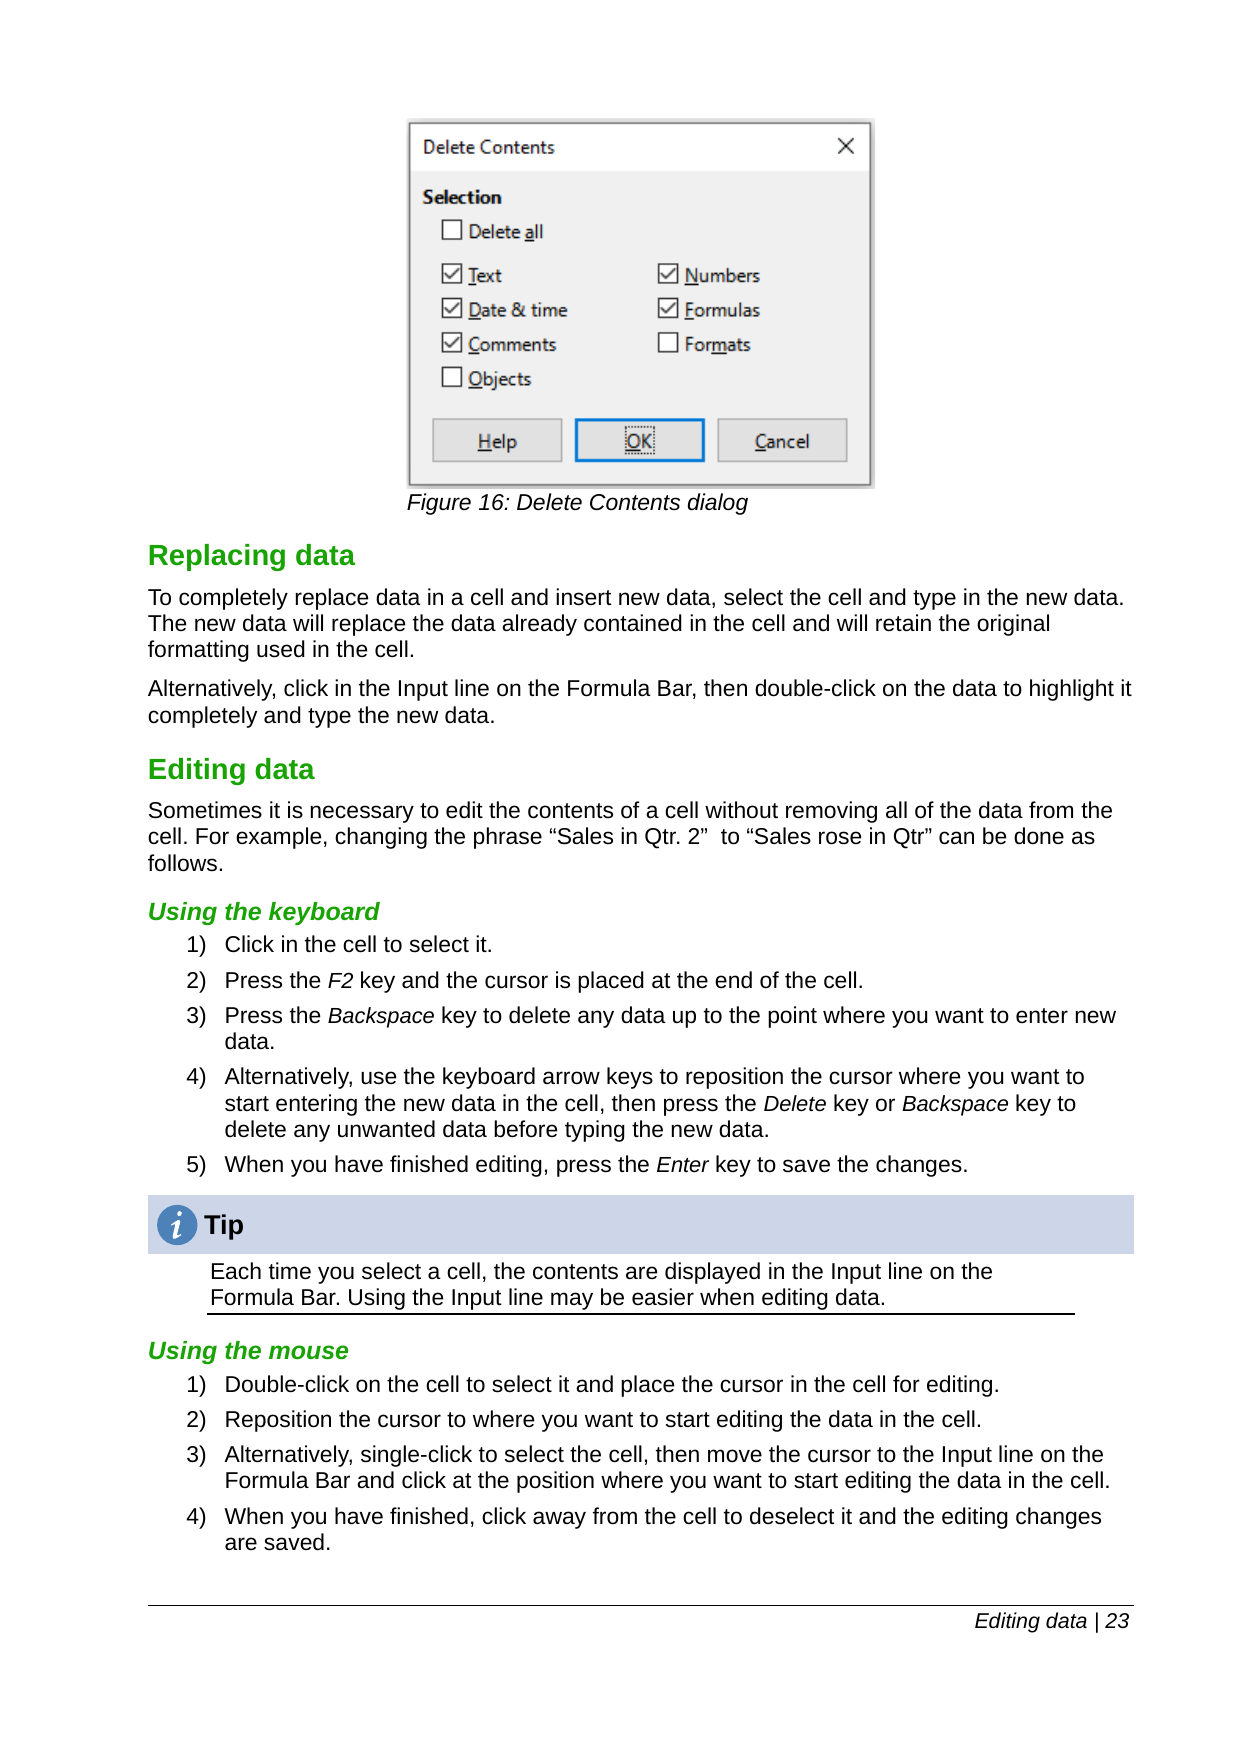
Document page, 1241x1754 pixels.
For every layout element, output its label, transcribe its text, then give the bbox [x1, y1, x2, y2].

list When you have finished editing, press the Enter key to save the changes. [207, 1151, 1134, 1178]
text To completely replace data in a cell and insert new data, select the cell and type in the new data. The new data will replace the data already contained in the cell and will retain the original formatting used in the cell. [148, 584, 1134, 663]
subtitle Replacing data [148, 538, 1134, 572]
subtitle Editing data [148, 752, 1134, 785]
subtitle Using the keyboard [148, 897, 1134, 925]
list Click in the cell to select it. [207, 931, 1134, 958]
list Press the Backspace key to delete any data up to the point where you want to enter new data. [207, 1002, 1134, 1054]
text Each time you select a cell, the contents are displayed in the Input line on the Formula Bar. Using the Input line may be easier when editing data. [207, 1254, 1075, 1313]
list Press the F2 key and the cursor is placed at the end of the cell. [207, 967, 1134, 993]
text Figure 16: Delete Contents dialog [407, 489, 875, 515]
list Alternatively, single-click to select the cell, then move the cursor to the Input line on the Formula Bar and click at the position where you want to start editing the data in the cell. [207, 1441, 1134, 1494]
list When you have finished, click away from the cell to deselect it and the editing changes are saved. [207, 1503, 1134, 1555]
list Double-click on the cell to select it and place the cursor in the cell for editing. [207, 1371, 1134, 1397]
text Sometimes it is necessary to edit the contents of a cell without removing all of the data from the cell. For example, changing the phrase “Sales in Qtr. 2” to “Sales rose in Qtr” can be done as follows. [148, 797, 1134, 876]
text Alternatively, click in the Input line on the Formula Bar, then double-click on the data to highlight it completely and type the new data. [148, 675, 1134, 728]
picture [406, 118, 876, 489]
subtitle Using the mouse [148, 1336, 1134, 1365]
list Reposition the cursor to where you want to start editing the data in the cell. [207, 1406, 1134, 1432]
subtitle Tip [148, 1195, 1134, 1254]
list Alternatively, use the keyboard arrow keys to reposition the cursor where you want to start entering the new data in the cell, then press the Delete key or Backspace key to delete any unwanted data before typing the new data. [207, 1063, 1134, 1142]
